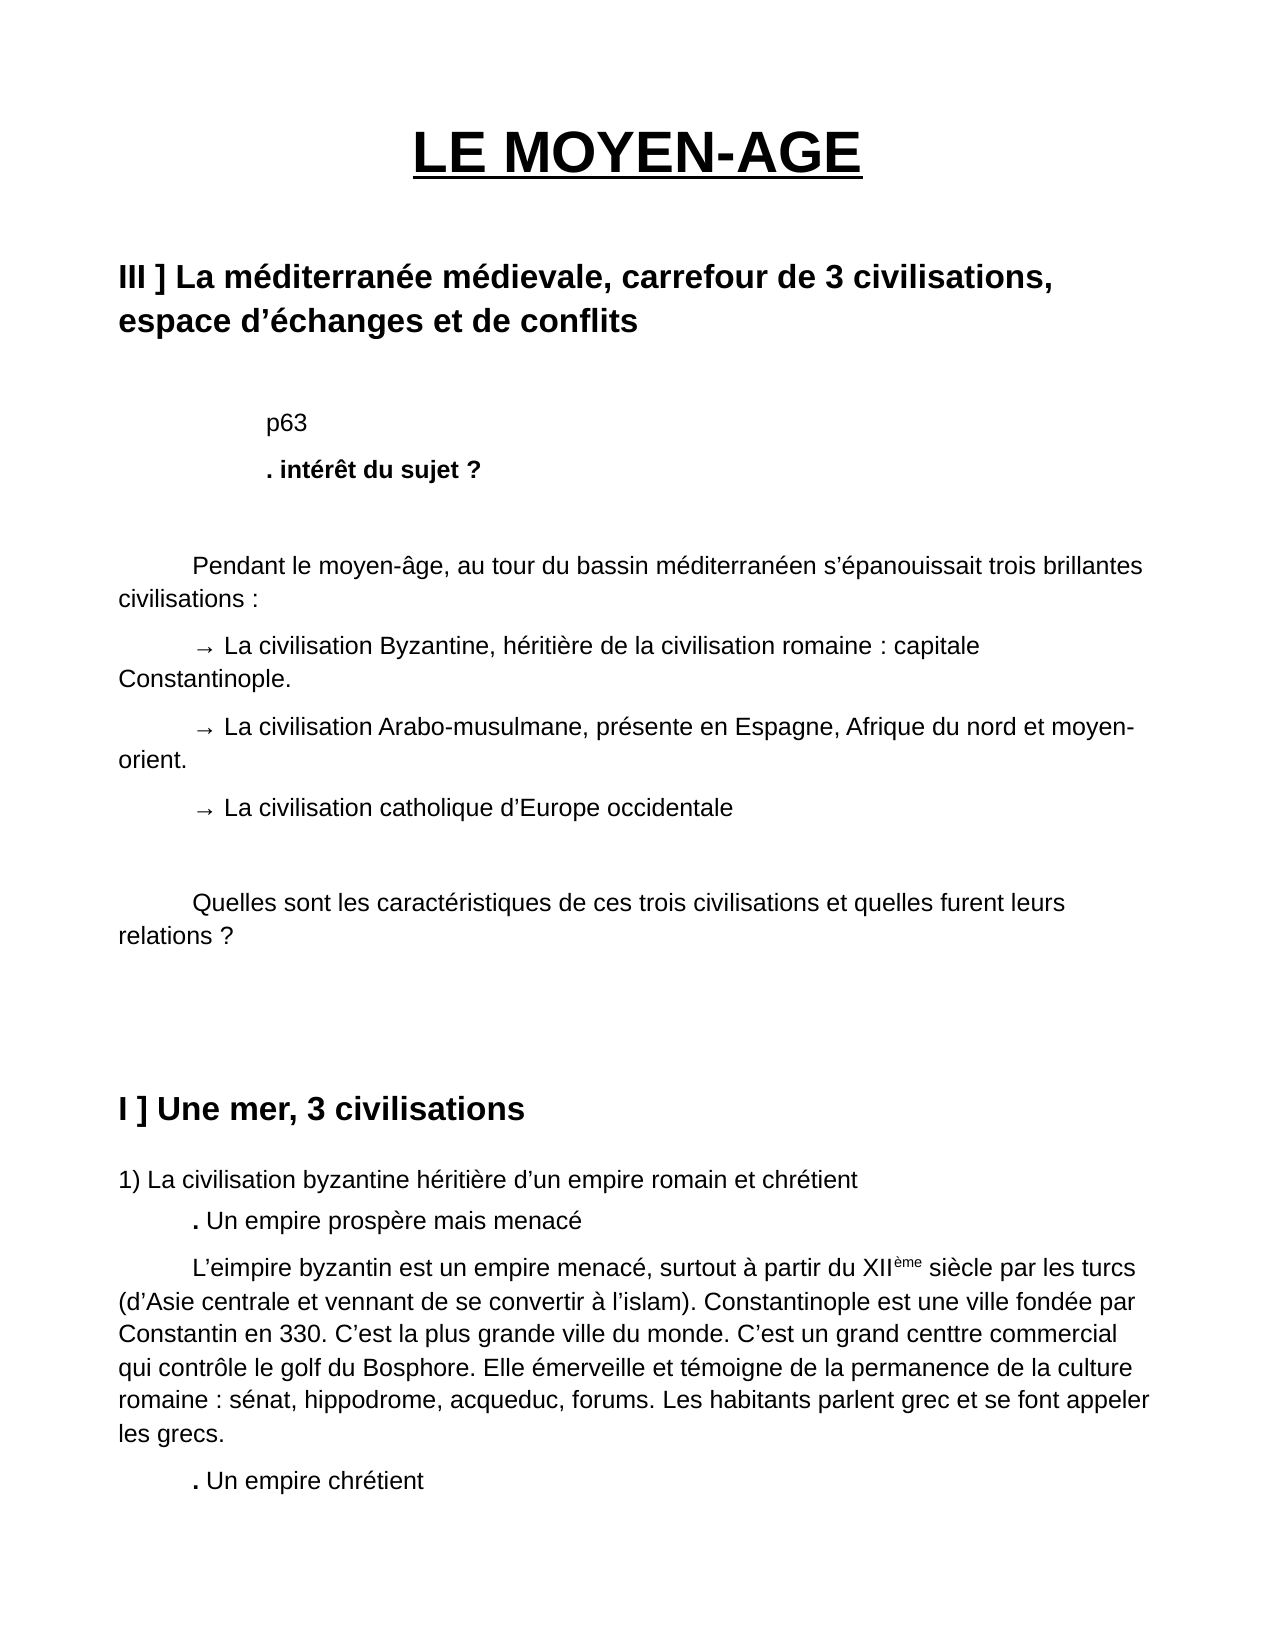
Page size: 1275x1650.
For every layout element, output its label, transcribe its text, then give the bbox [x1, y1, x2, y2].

text L’eimpire byzantin est un empire menacé, surtout à partir du XIIème siècle par les turcs (d’Asie centrale et vennant de se convertir à l’islam). Constantinople est une ville fondée par Constantin en 330. C’est la plus grande ville du monde. C’est un grand centtre commercial qui contrôle le golf du Bosphore. Elle émerveille et témoigne de la permanence de la culture romaine : sénat, hippodrome, acqueduc, forums. Les habitants parlent grec et se font appeler les grecs. [118, 1253, 1157, 1447]
subtitle I ] Une mer, 3 civilisations [118, 1089, 1157, 1127]
text → La civilisation catholique d’Europe occidentale [118, 793, 1157, 821]
text p63 [118, 408, 1157, 437]
subtitle 1) La civilisation byzantine héritière d’un empire romain et chrétient [118, 1164, 1157, 1193]
text LE MOYEN-AGE [118, 118, 1157, 185]
text → La civilisation Arabo-musulmane, présente en Espagne, Afrique du nord et moyen-orient. [118, 712, 1157, 774]
text Quelles sont les caractéristiques de ces trois civilisations et quelles furent leurs relations ? [118, 888, 1157, 949]
text III ] La méditerranée médievale, carrefour de 3 civilisations, espace d’échanges et de conflits [118, 257, 1157, 340]
text → La civilisation Byzantine, héritière de la civilisation romaine : capitale Constantinople. [118, 631, 1157, 693]
text . intérêt du sujet ? [118, 456, 1157, 484]
text . Un empire chrétient [118, 1466, 1157, 1495]
text . Un empire prospère mais menacé [118, 1206, 1157, 1234]
text Pendant le moyen-âge, au tour du bassin méditerranéen s’épanouissait trois brillantes civilisations : [118, 551, 1157, 612]
